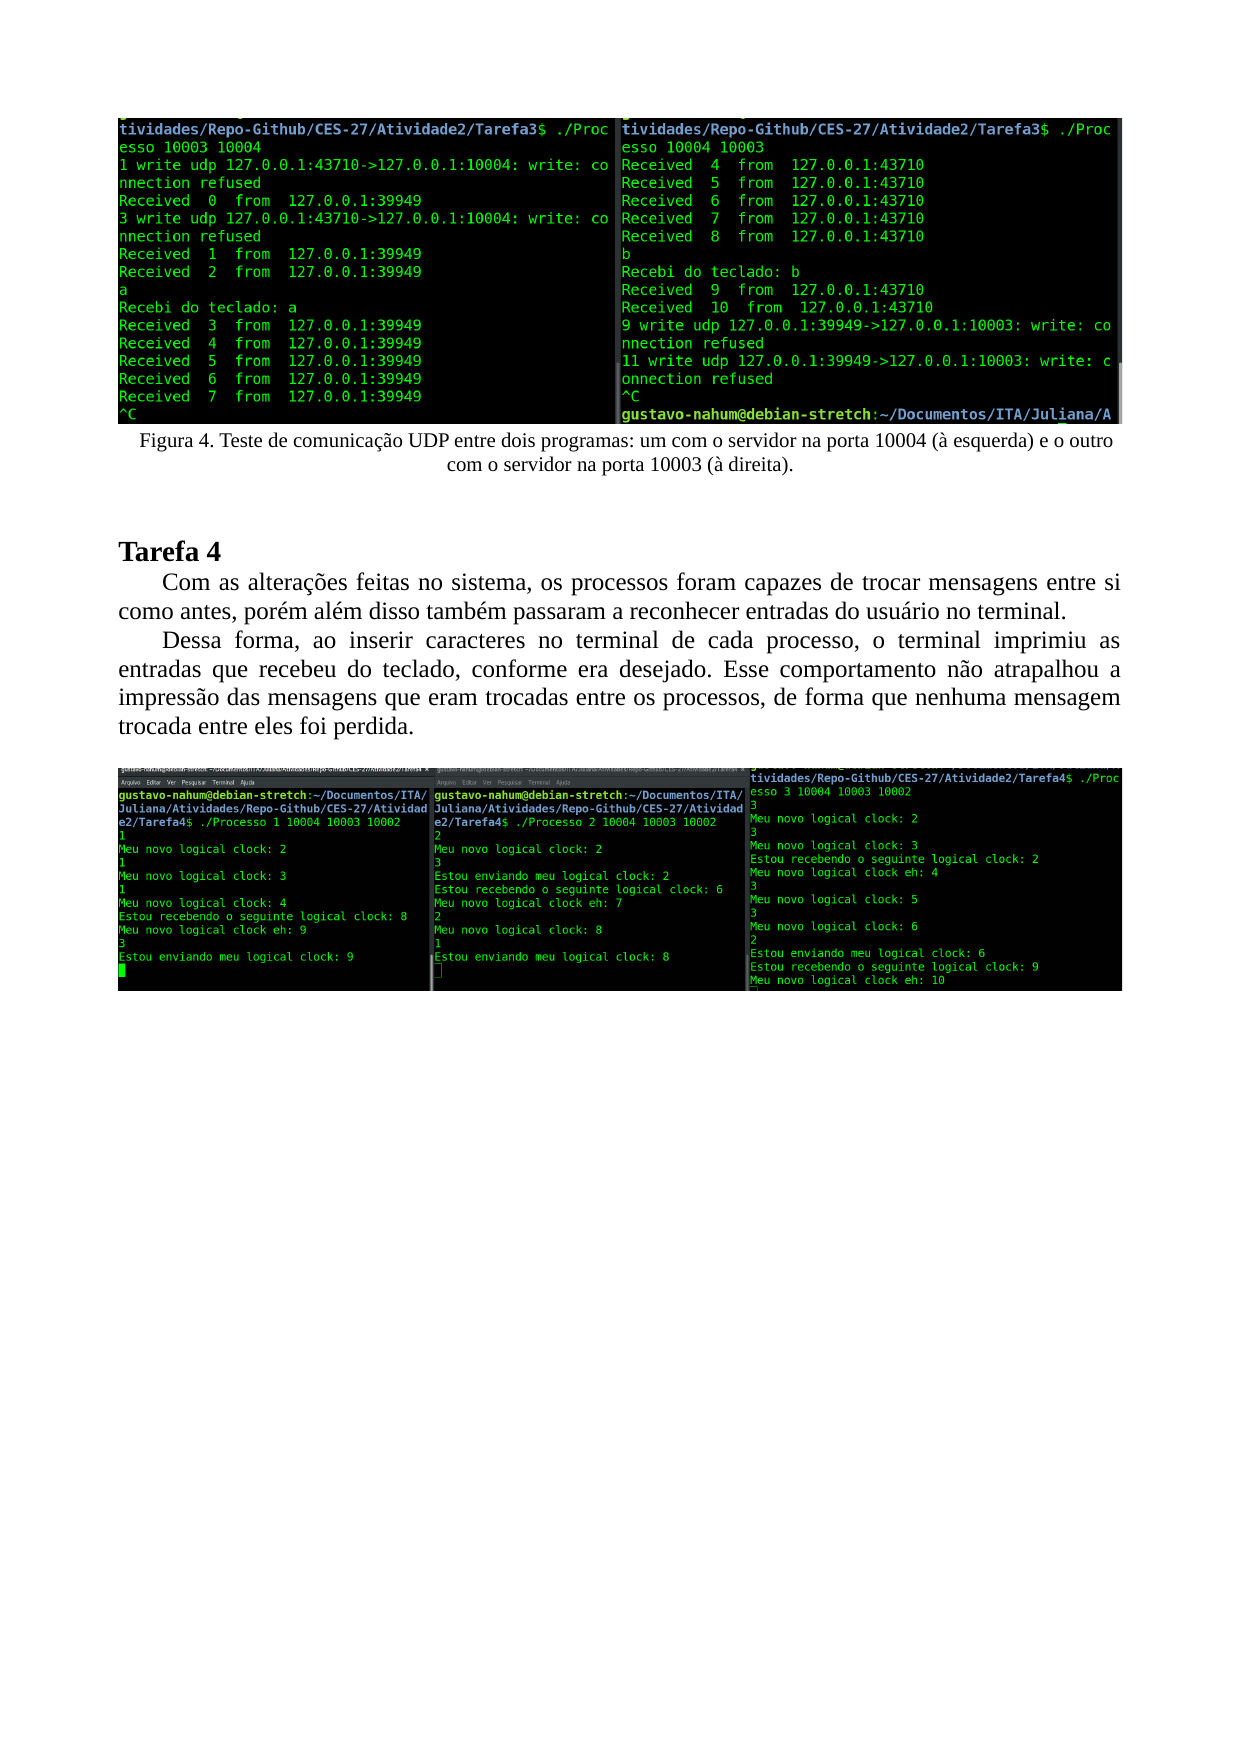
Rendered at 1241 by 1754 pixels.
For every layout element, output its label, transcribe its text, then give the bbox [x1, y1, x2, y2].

text Figura 4. Teste de comunicação UDP entre dois programas: um com o servidor na porta 10004 (à esquerda) e o outro com o servidor na porta 10003 (à direita). [118, 424, 1122, 476]
text Com as alterações feitas no sistema, os processos foram capazes de trocar mensagens entre si como antes, porém além disso também passaram a reconhecer entradas do usuário no terminal. [118, 567, 1122, 625]
text Tarefa 4 [118, 534, 1122, 567]
text Dessa forma, ao inserir caracteres no terminal de cada processo, o terminal imprimiu as entradas que recebeu do teclado, conforme era desejado. Esse comportamento não atrapalhou a impressão das mensagens que eram trocadas entre os processos, de forma que nenhuma mensagem trocada entre eles foi perdida. [118, 625, 1122, 740]
picture [118, 118, 1123, 424]
picture [118, 768, 1123, 991]
